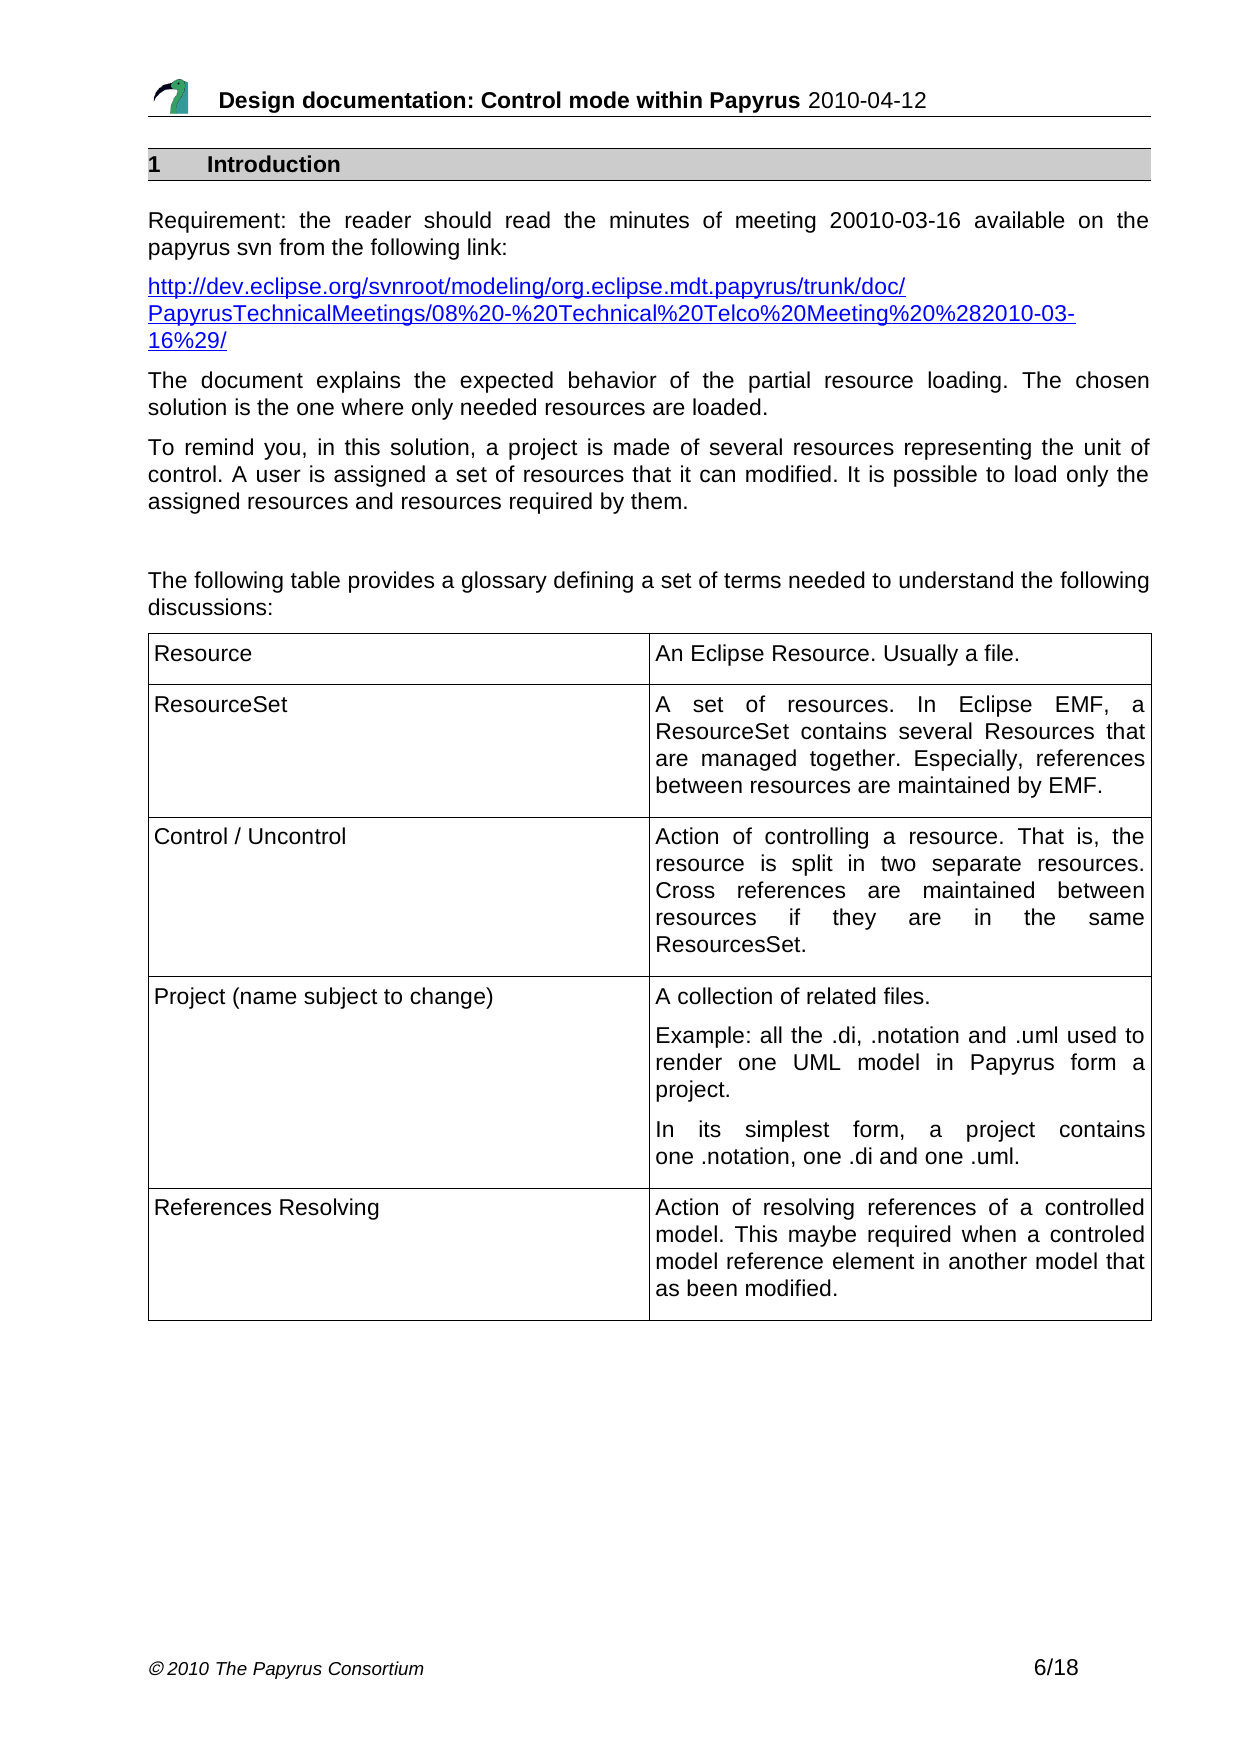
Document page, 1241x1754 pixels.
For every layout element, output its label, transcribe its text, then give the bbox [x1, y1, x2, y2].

table_cell A collection of related files. Example: all the .di, .notation and .uml used to render one UML model in Papyrus form a project. In its simplest form, a project contains one .notation, one .di and one .uml. [650, 977, 1151, 1188]
text http://dev.eclipse.org/svnroot/modeling/org.eclipse.mdt.papyrus/trunk/doc/PapyrusTechnicalMeetings/08%20-%20Technical%20Telco%20Meeting%20%282010-03-16%29/ [148, 273, 1151, 354]
table_cell ResourceSet [149, 685, 649, 817]
table_cell Control / Uncontrol [149, 818, 649, 976]
table_header An Eclipse Resource. Usually a file. [650, 634, 1151, 684]
text Requirement: the reader should read the minutes of meeting 20010-03-16 available on the papyrus svn from the following link: [148, 206, 1151, 260]
table_cell Project (name subject to change) [149, 977, 649, 1188]
picture [153, 79, 189, 114]
text To remind you, in this solution, a project is made of several resources representing the unit of control. A user is assigned a set of resources that it can modified. It is possible to load only the assigned resources and resources required by them. [148, 433, 1151, 514]
text The following table provides a glossary defining a set of terms needed to understand the following discussions: [148, 566, 1151, 621]
table_cell Action of resolving references of a controlled model. This maybe required when a controled model reference element in another model that as been modified. [650, 1189, 1151, 1320]
text The document explains the expected behavior of the partial resource loading. The chosen solution is the one where only needed resources are loaded. [148, 366, 1151, 421]
table_cell References Resolving [149, 1189, 649, 1320]
table_cell A set of resources. In Eclipse EMF, a ResourceSet contains several Resources that are managed together. Especially, references between resources are maintained by EMF. [650, 685, 1151, 817]
table_header Resource [149, 634, 649, 684]
table_cell Action of controlling a resource. That is, the resource is split in two separate resources. Cross references are maintained between resources if they are in the same ResourcesSet. [650, 818, 1151, 976]
subtitle Introduction [148, 149, 1151, 180]
